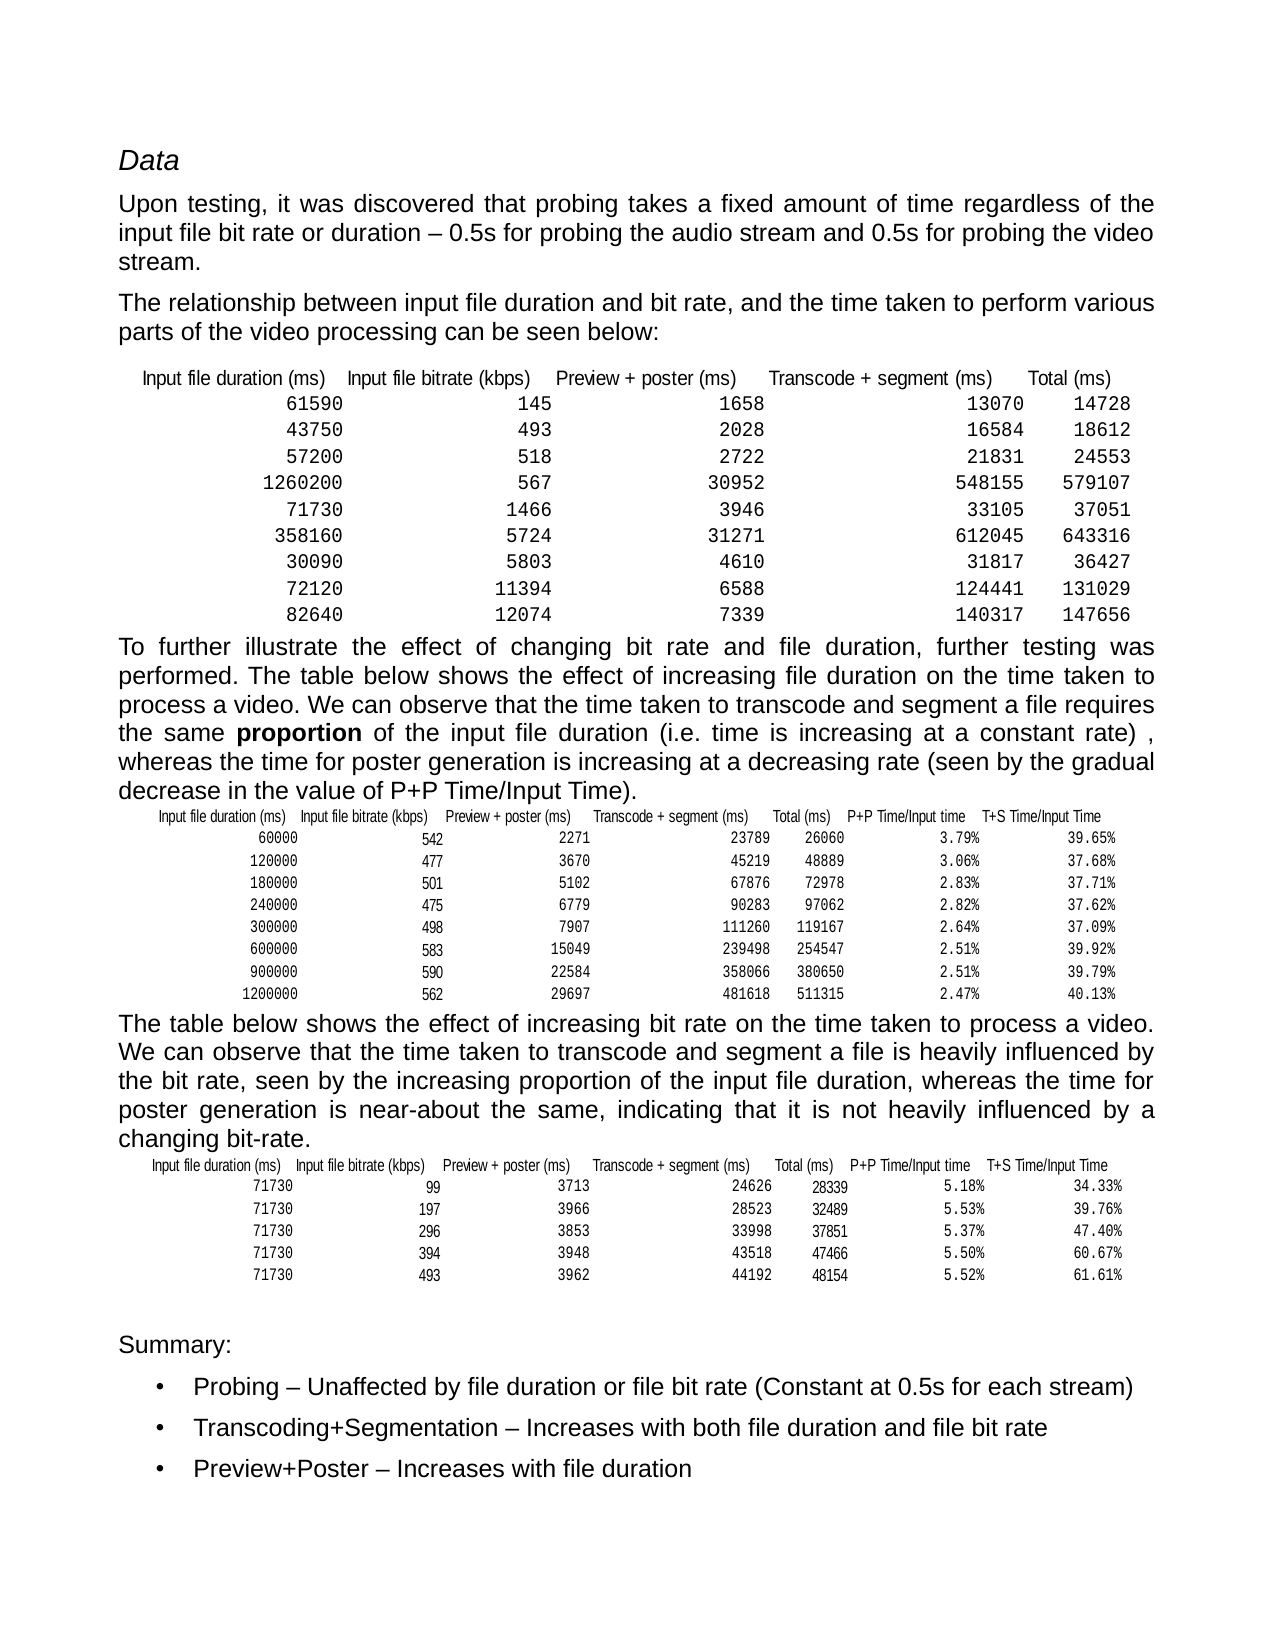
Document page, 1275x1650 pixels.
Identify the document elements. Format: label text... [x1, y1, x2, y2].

text The relationship between input file duration and bit rate, and the time taken to perform various parts of the video processing can be seen below: [118, 288, 1157, 345]
list Preview+Poster – Increases with file duration [156, 1454, 1157, 1483]
list Probing – Unaffected by file duration or file bit rate (Constant at 0.5s for each stream) [156, 1372, 1157, 1401]
text To further illustrate the effect of changing bit rate and file duration, further testing was performed. The table below shows the effect of increasing file duration on the time taken to process a video. We can observe that the time taken to transcode and segment a file requires the same proportion of the input file duration (i.e. time is increasing at a constant rate) , whereas the time for poster generation is increasing at a decreasing rate (seen by the gradual decrease in the value of P+P Time/Input Time). [118, 358, 1157, 804]
text The table below shows the effect of increasing bit rate on the time taken to process a video. We can observe that the time taken to transcode and segment a file is heavily influenced by the bit rate, seen by the increasing proportion of the input file duration, whereas the time for poster generation is near-about the same, indicating that it is not heavily influenced by a changing bit-rate. [118, 817, 1157, 1152]
list Transcoding+Segmentation – Increases with both file duration and file bit rate [156, 1413, 1157, 1442]
subtitle Data [118, 143, 1157, 177]
text Upon testing, it was discovered that probing takes a fixed amount of time regardless of the input file bit rate or duration – 0.5s for probing the audio stream and 0.5s for probing the video stream. [118, 189, 1157, 275]
text Summary: [118, 1331, 1157, 1359]
